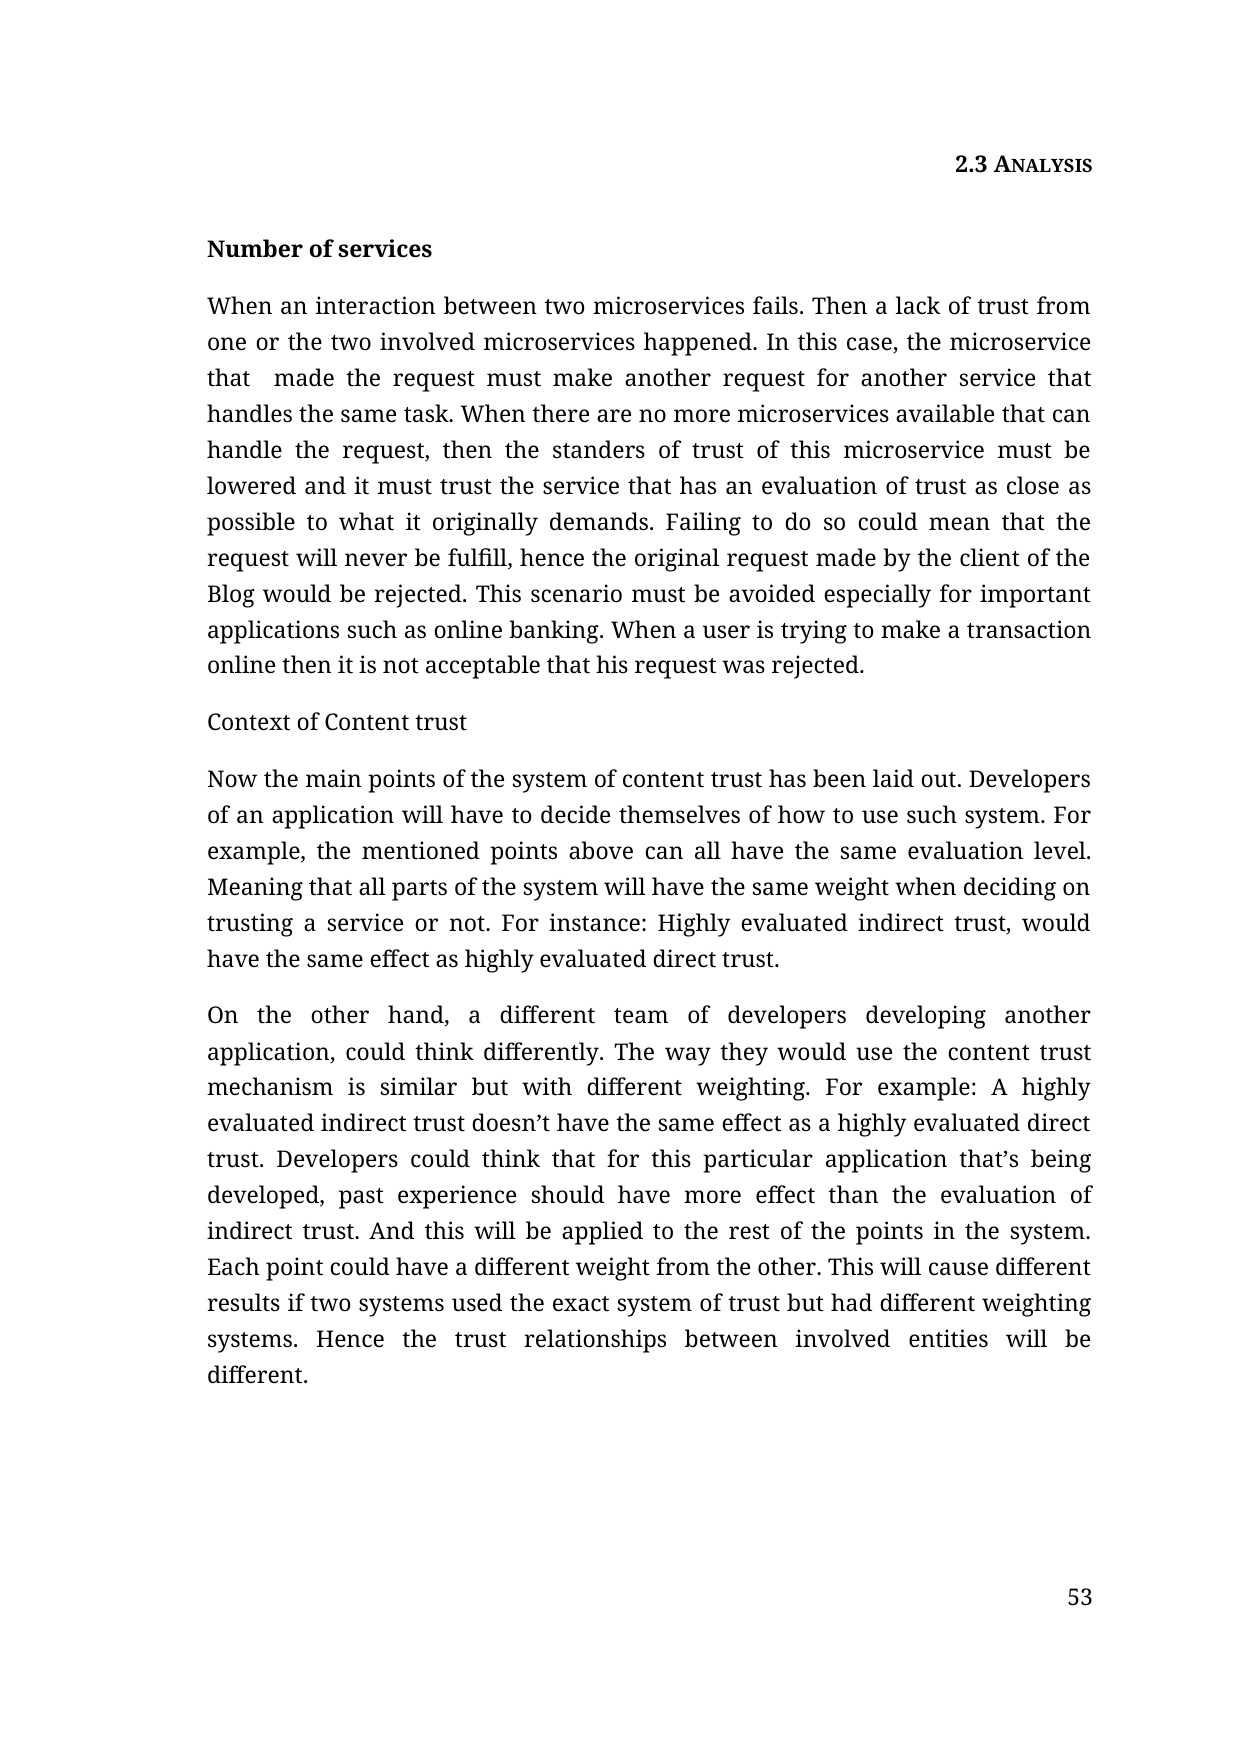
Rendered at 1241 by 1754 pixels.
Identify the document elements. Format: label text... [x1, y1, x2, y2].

text When an interaction between two microservices fails. Then a lack of trust from one or the two involved microservices happened. In this case, the microservice that made the request must make another request for another service that handles the same task. When there are no more microservices available that can handle the request, then the standers of trust of this microservice must be lowered and it must trust the service that has an evaluation of trust as close as possible to what it originally demands. Failing to do so could mean that the request will never be fulfill, hence the original request made by the client of the Blog would be rejected. This scenario must be avoided especially for important applications such as online banking. When a user is trying to make a transaction online then it is not acceptable that his request was rejected. [207, 290, 1092, 681]
text On the other hand, a different team of developers developing another application, could think differently. The way they would use the content trust mechanism is similar but with different weighting. For example: A highly evaluated indirect trust doesn’t have the same effect as a highly evaluated direct trust. Developers could think that for this particular application that’s being developed, past experience should have more effect than the evaluation of indirect trust. And this will be applied to the rest of the points in the system. Each point could have a different weight from the other. This will cause different results if two systems used the exact system of trust but had different weighting systems. Hence the trust relationships between involved entities will be different. [207, 999, 1092, 1390]
text Number of services [207, 233, 1092, 264]
text Context of Content trust [207, 706, 1092, 737]
text Now the main points of the system of content trust has been laid out. Developers of an application will have to decide themselves of how to use such system. For example, the mentioned points above can all have the same evaluation level. Meaning that all parts of the system will have the same weight when deciding on trusting a service or not. For instance: Highly evaluated indirect trust, would have the same effect as highly evaluated direct trust. [207, 763, 1092, 974]
